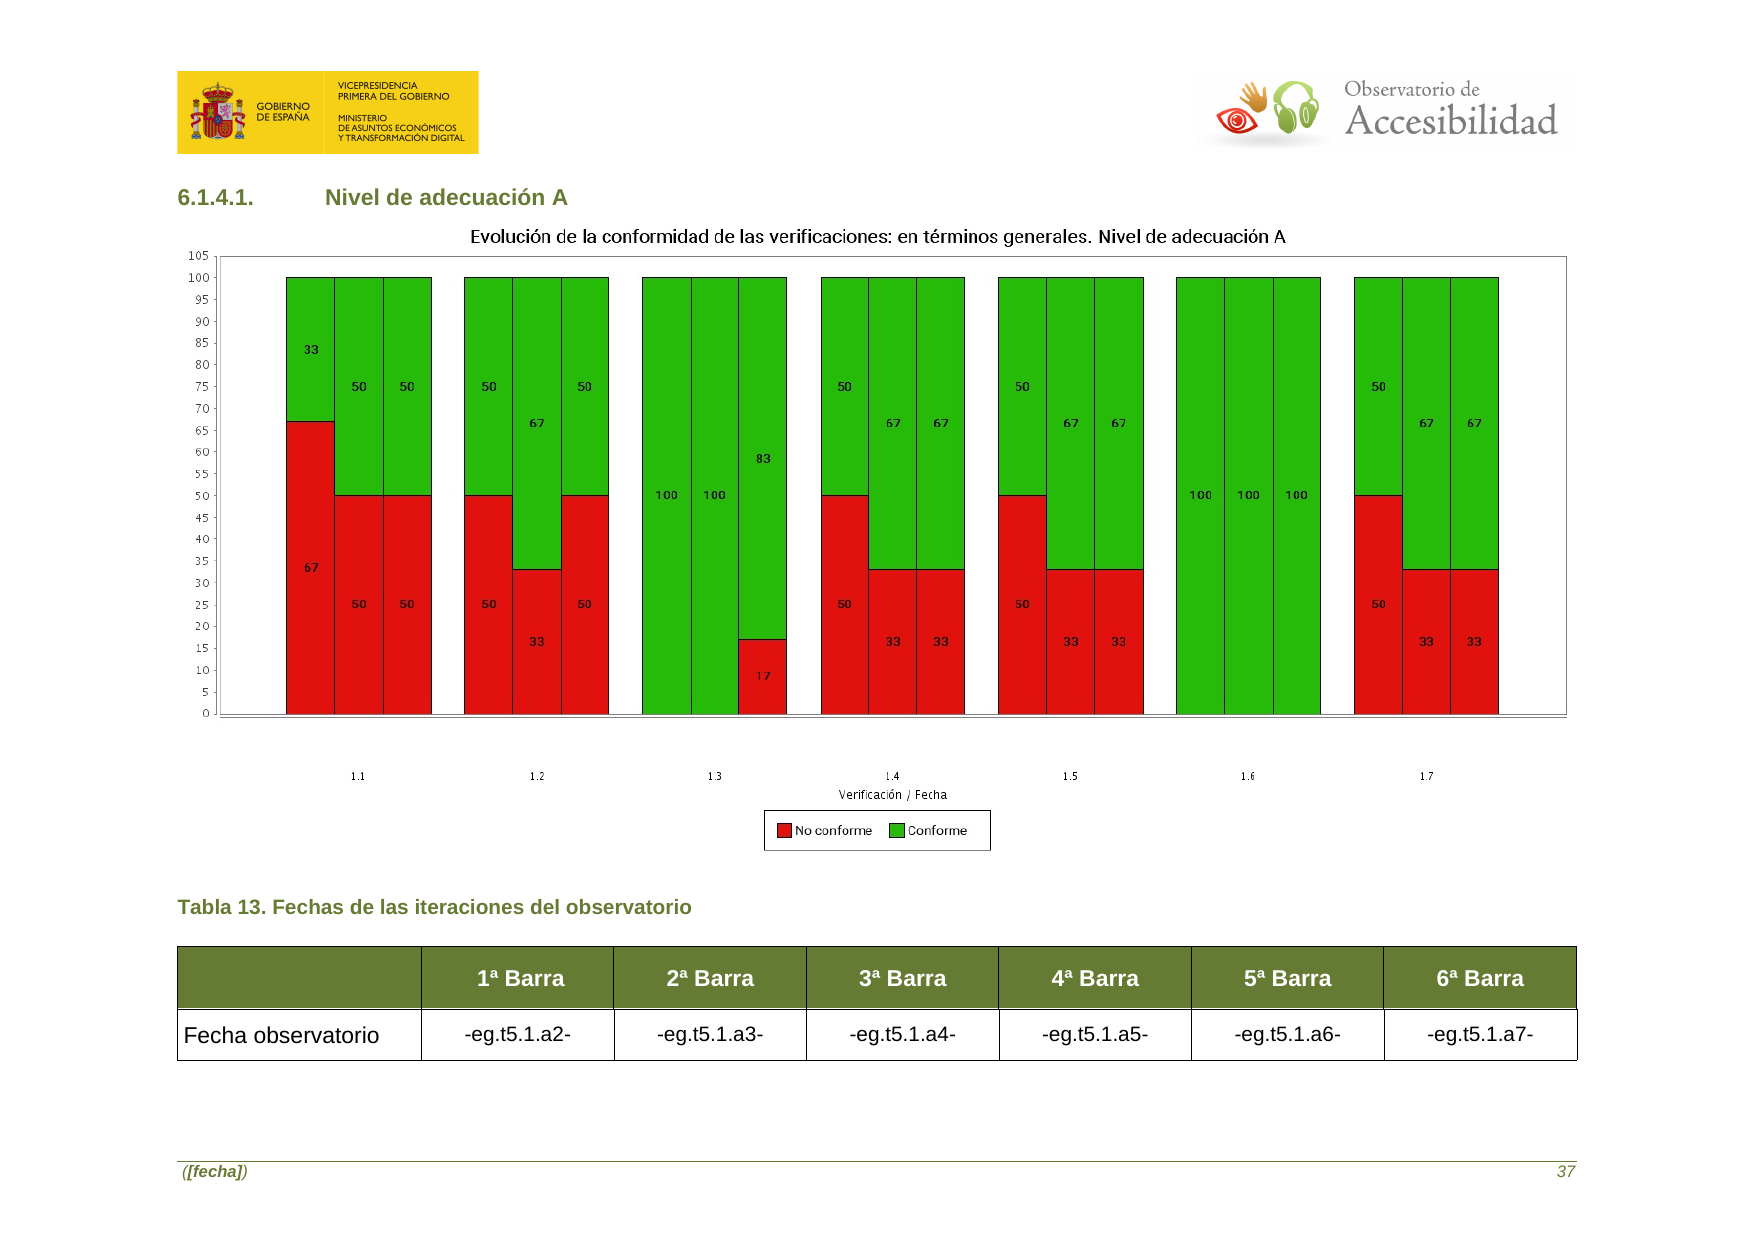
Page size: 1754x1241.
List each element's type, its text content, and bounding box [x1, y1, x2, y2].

picture [1196, 72, 1572, 154]
table_cell -eg.t5.1.a7- [1385, 1010, 1577, 1060]
table_cell Fecha observatorio [178, 1010, 421, 1060]
table_header 1ª Barra [422, 947, 613, 1008]
picture [177, 71, 479, 154]
text Tabla 13. Fechas de las iteraciones del observatorio [177, 895, 1577, 919]
table_header 6ª Barra [1384, 947, 1576, 1008]
table_cell -eg.t5.1.a2- [422, 1010, 614, 1060]
table_header 2ª Barra [614, 947, 806, 1008]
table_header 5ª Barra [1192, 947, 1383, 1008]
table_header 4ª Barra [999, 947, 1191, 1008]
table_cell -eg.t5.1.a6- [1192, 1010, 1384, 1060]
picture [177, 225, 1577, 851]
subtitle Nivel de adecuación A [177, 184, 1577, 211]
table_cell -eg.t5.1.a4- [807, 1010, 999, 1060]
table_cell -eg.t5.1.a3- [615, 1010, 806, 1060]
table_header 3ª Barra [807, 947, 998, 1008]
table_cell -eg.t5.1.a5- [1000, 1010, 1191, 1060]
table_header [178, 947, 421, 1008]
